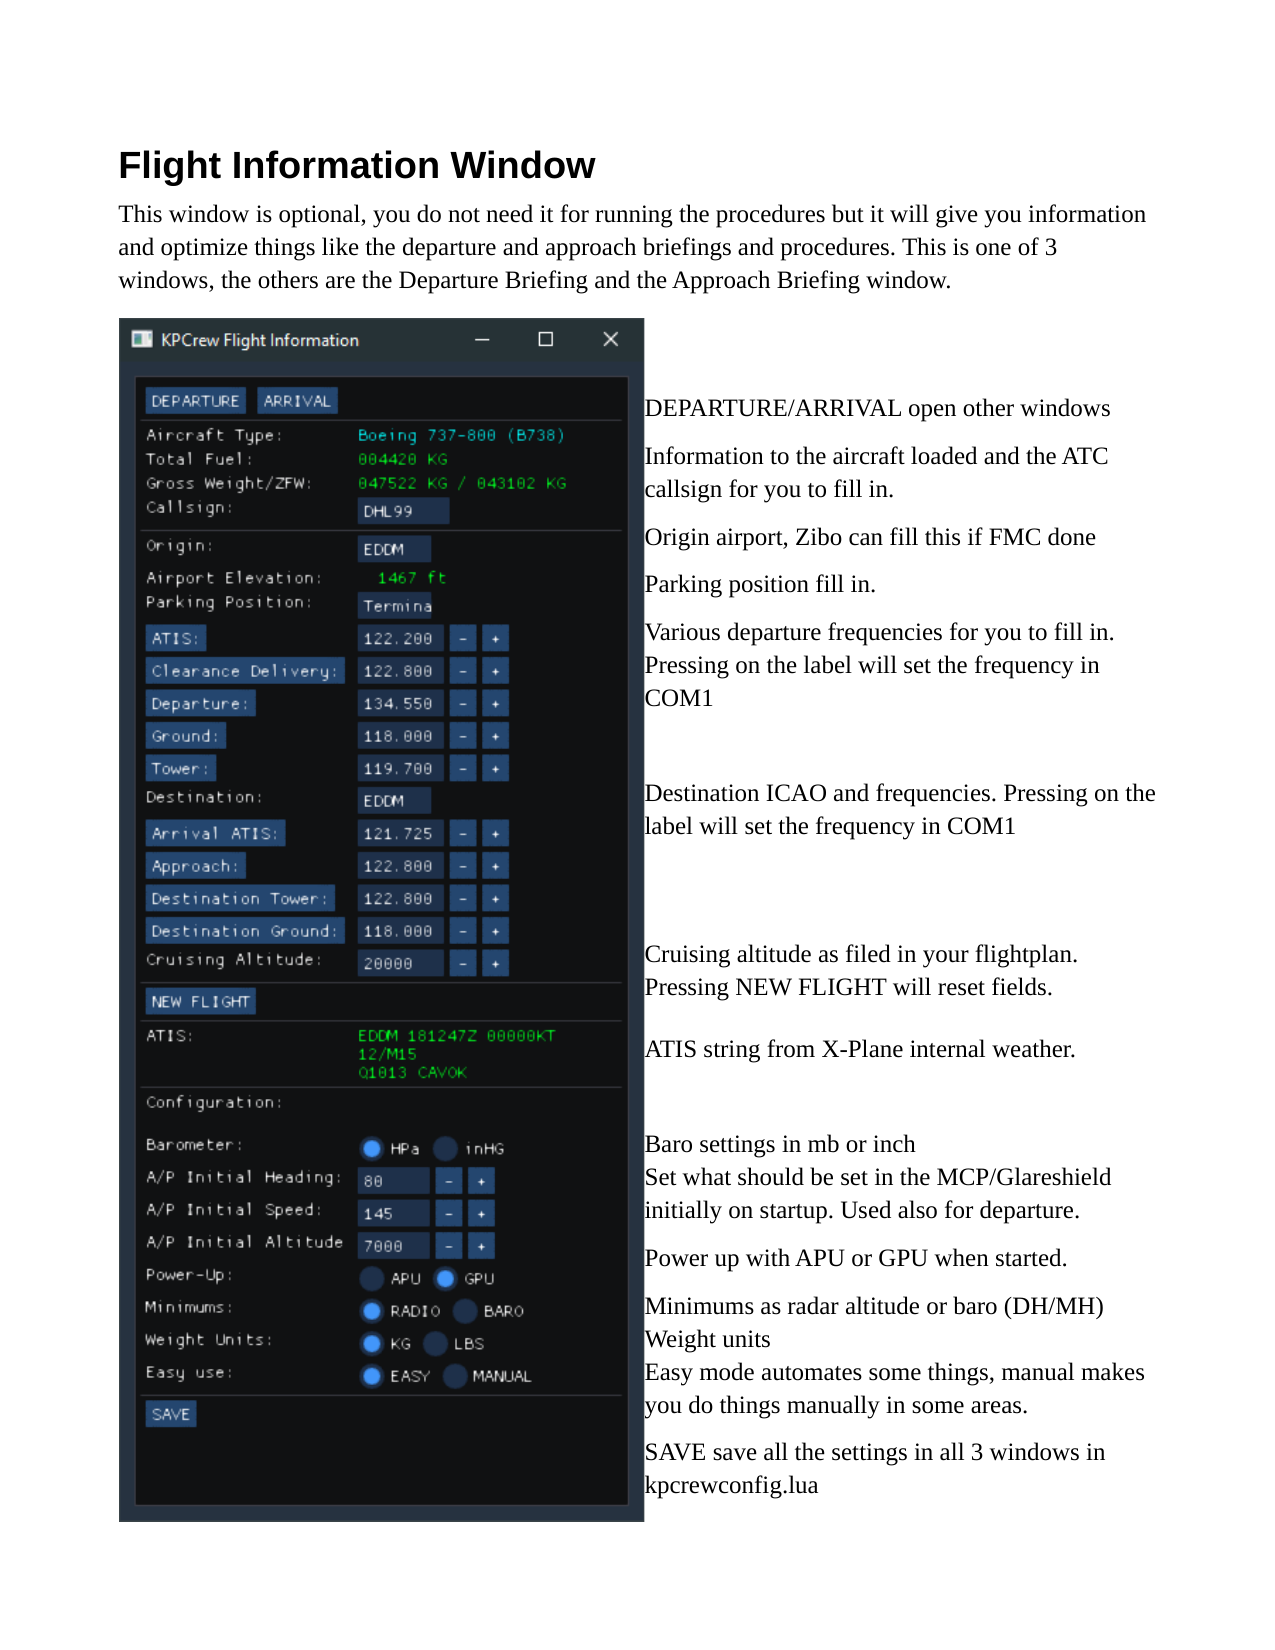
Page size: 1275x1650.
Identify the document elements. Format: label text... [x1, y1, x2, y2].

text Baro settings in mb or inch Set what should be set in the MCP/Glareshield initially on startup. Used also for departure. [645, 1129, 1157, 1224]
text Power up with APU or GPU when started. [645, 1243, 1157, 1272]
text This window is optional, you do not need it for running the procedures but it will give you information and optimize things like the departure and approach briefings and procedures. This is one of 3 windows, the others are the Departure Briefing and the Approach Briefing window. [118, 199, 1157, 294]
text Parking position fill in. [645, 569, 1157, 598]
text Destination ICAO and frequencies. Pressing on the label will set the frequency in COM1 [645, 778, 1157, 840]
picture [119, 318, 645, 1522]
text Origin airport, Zibo can fill this if FMC done [645, 522, 1157, 551]
text Various departure frequencies for you to fill in. Pressing on the label will set the frequency in COM1 [645, 617, 1157, 712]
text DEPARTURE/ARRIVAL open other windows [645, 393, 1157, 422]
text SAVE save all the settings in all 3 windows in kpcrewconfig.lua [645, 1437, 1157, 1499]
text Minimums as radar altitude or baro (DH/MH) Weight units Easy mode automates some things, manual makes you do things manually in some areas. [645, 1291, 1157, 1418]
subtitle Flight Information Window [118, 143, 1157, 187]
text Information to the aircraft loaded and the ATC callsign for you to fill in. [645, 441, 1157, 503]
text Cruising altitude as filed in your flightplan. Pressing NEW FLIGHT will reset fields. ATIS string from X-Plane internal weather. [645, 906, 1157, 1063]
